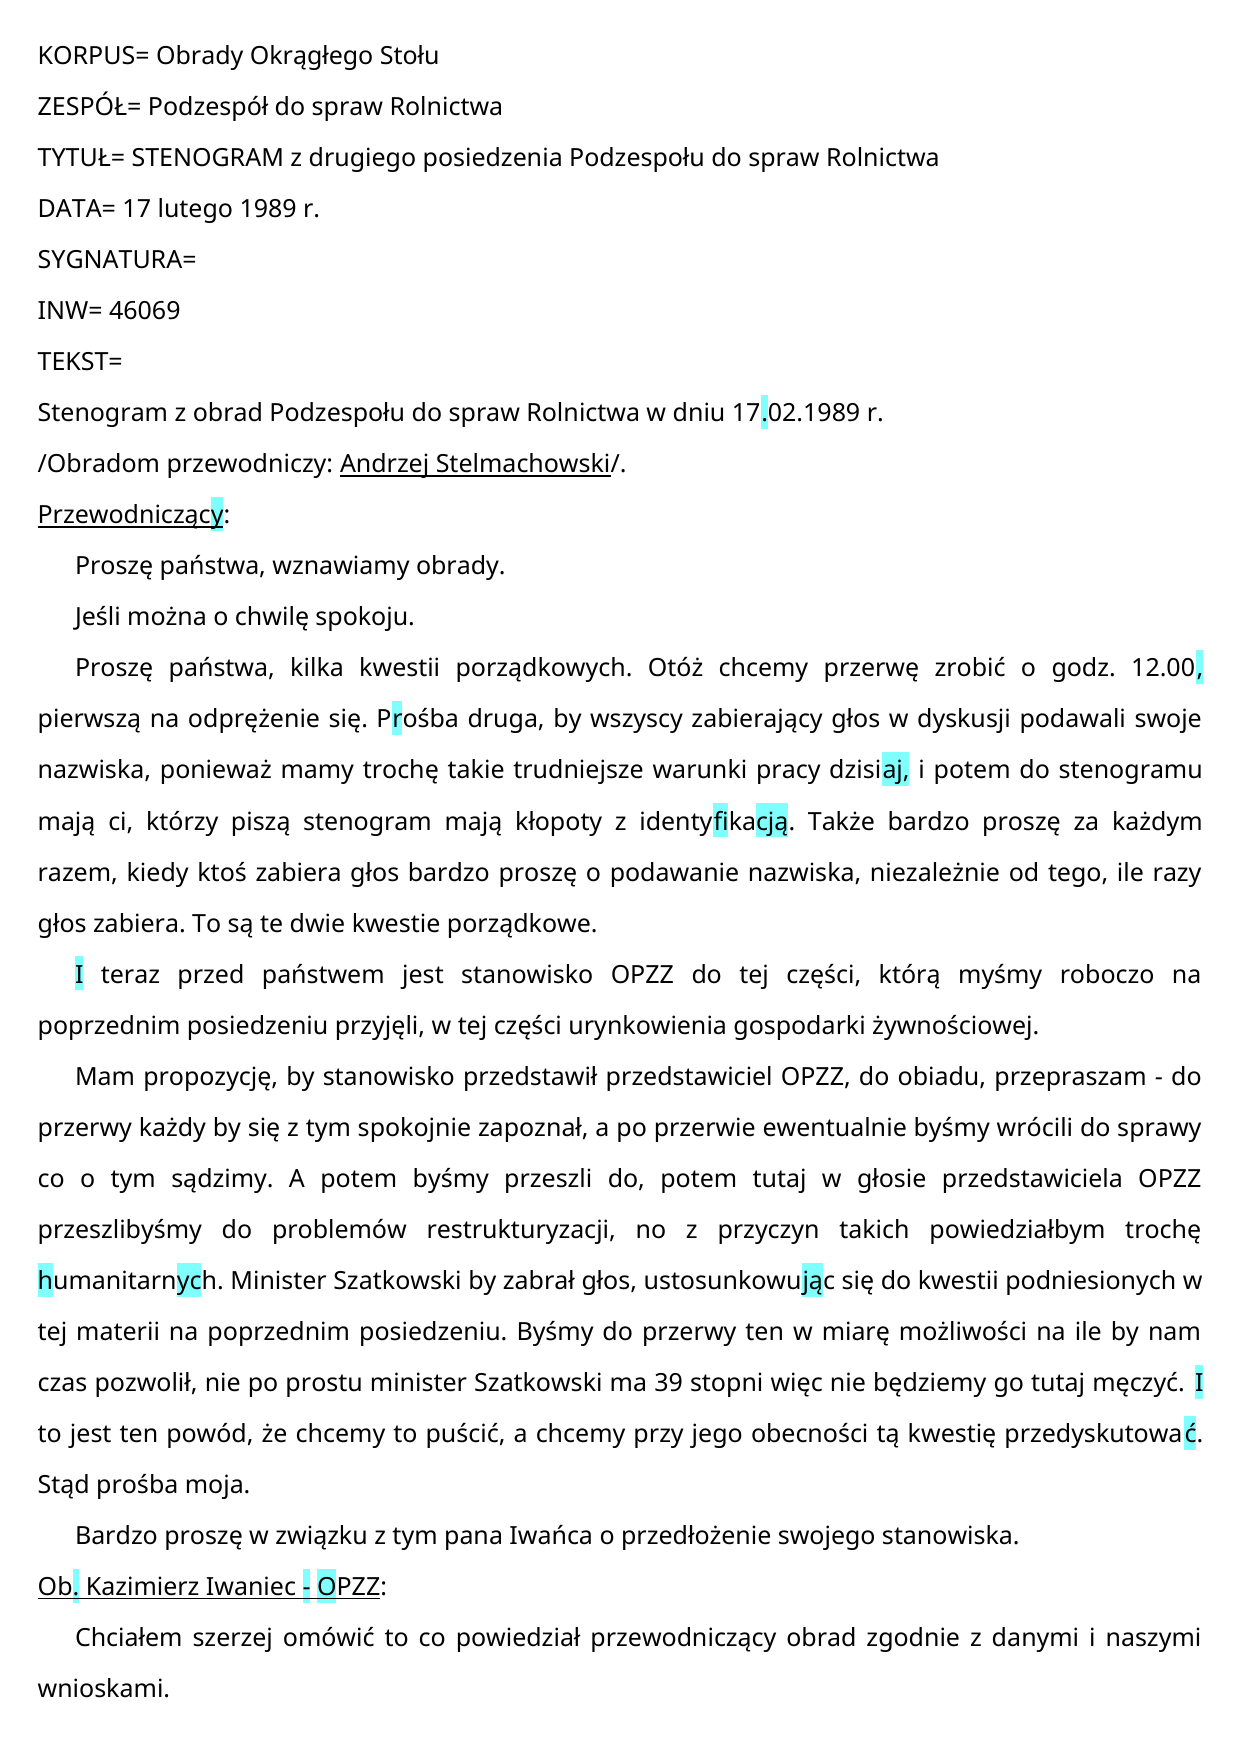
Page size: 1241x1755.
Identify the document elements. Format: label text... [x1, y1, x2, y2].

text INW= 46069 [37, 293, 1203, 327]
text Przewodniczący: [37, 497, 1203, 531]
text DATA= 17 lutego 1989 r. [37, 191, 1203, 225]
text Chciałem szerzej omówić to co powiedział przewodniczący obrad zgodnie z danymi i naszymi wnioskami. [37, 1620, 1203, 1705]
text I teraz przed państwem jest stanowisko OPZZ do tej części, którą myśmy roboczo na poprzednim posiedzeniu przyjęli, w tej części urynkowienia gospodarki żywnościowej. [37, 956, 1203, 1041]
text ZESPÓŁ= Podzespół do spraw Rolnictwa [37, 88, 1203, 123]
text Jeśli można o chwilę spokoju. [37, 599, 1203, 633]
text KORPUS= Obrady Okrągłego Stołu [37, 37, 1203, 72]
text TYTUŁ= STENOGRAM z drugiego posiedzenia Podzespołu do spraw Rolnictwa [37, 139, 1203, 174]
text Ob. Kazimierz Iwaniec - OPZZ: [37, 1569, 1203, 1603]
text Proszę państwa, wznawiamy obrady. [37, 548, 1203, 582]
text /Obradom przewodniczy: Andrzej Stelmachowski/. [37, 446, 1203, 480]
text SYGNATURA= [37, 242, 1203, 276]
text Stenogram z obrad Podzespołu do spraw Rolnictwa w dniu 17.02.1989 r. [37, 395, 1203, 429]
text Proszę państwa, kilka kwestii porządkowych. Otóż chcemy przerwę zrobić o godz. 12.00, pierwszą na odprężenie się. Prośba druga, by wszyscy zabierający głos w dyskusji podawali swoje nazwiska, ponieważ mamy trochę takie trudniejsze warunki pracy dzisiaj, i potem do stenogramu mają ci, którzy piszą stenogram mają kłopoty z identyfikacją. Także bardzo proszę za każdym razem, kiedy ktoś zabiera głos bardzo proszę o podawanie nazwiska, niezależnie od tego, ile razy głos zabiera. To są te dwie kwestie porządkowe. [37, 650, 1203, 939]
text Mam propozycję, by stanowisko przedstawił przedstawiciel OPZZ, do obiadu, przepraszam - do przerwy każdy by się z tym spokojnie zapoznał, a po przerwie ewentualnie byśmy wrócili do sprawy co o tym sądzimy. A potem byśmy przeszli do, potem tutaj w głosie przedstawiciela OPZZ przeszlibyśmy do problemów restrukturyzacji, no z przyczyn takich powiedziałbym trochę humanitarnych. Minister Szatkowski by zabrał głos, ustosunkowując się do kwestii podniesionych w tej materii na poprzednim posiedzeniu. Byśmy do przerwy ten w miarę możliwości na ile by nam czas pozwolił, nie po prostu minister Szatkowski ma 39 stopni więc nie będziemy go tutaj męczyć. I to jest ten powód, że chcemy to puścić, a chcemy przy jego obecności tą kwestię przedyskutować. Stąd prośba moja. [37, 1058, 1203, 1501]
text Bardzo proszę w związku z tym pana Iwańca o przedłożenie swojego stanowiska. [37, 1518, 1203, 1552]
text TEKST= [37, 344, 1203, 378]
